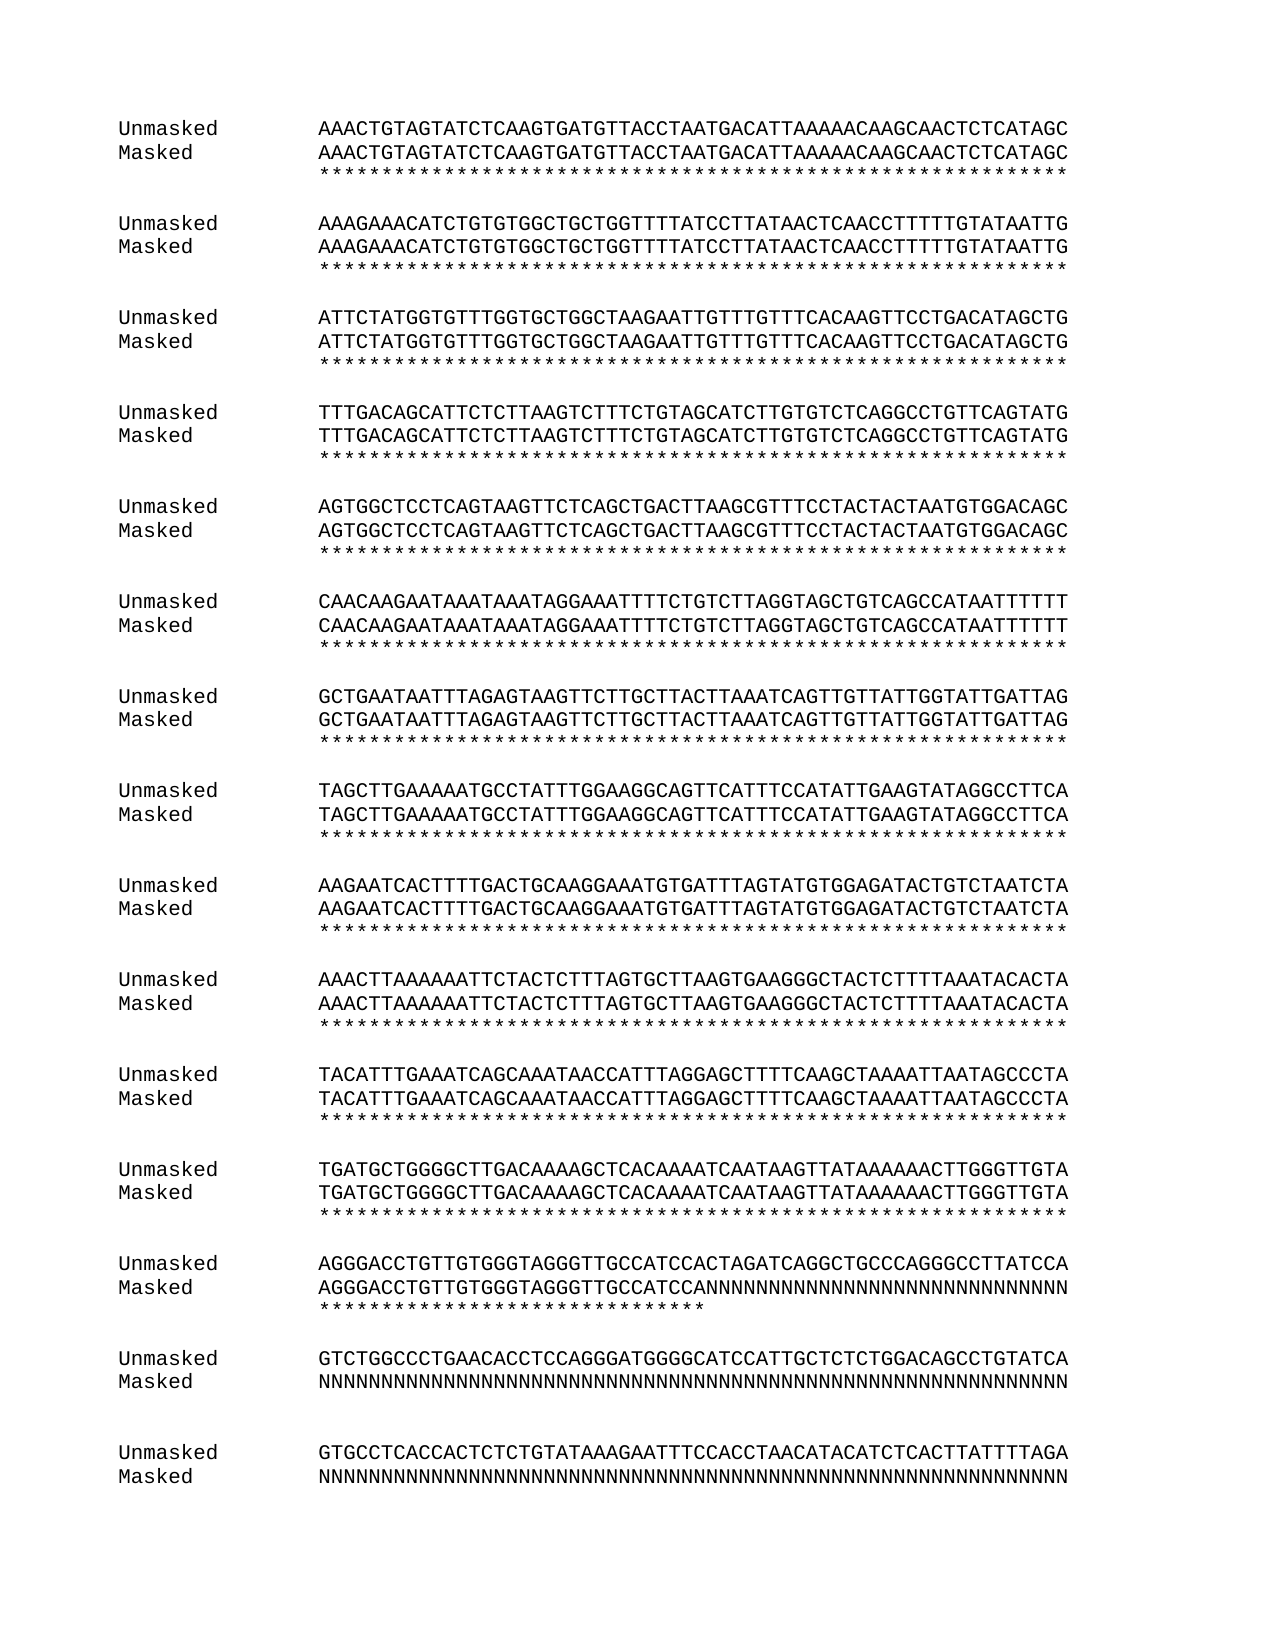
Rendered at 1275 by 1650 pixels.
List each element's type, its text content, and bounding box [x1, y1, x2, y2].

text Unmasked AAAGAAACATCTGTGTGGCTGCTGGTTTTATCCTTATAACTCAACCTTTTTGTATAATTG [118, 213, 1157, 236]
text Masked CAACAAGAATAAATAAATAGGAAATTTTCTGTCTTAGGTAGCTGTCAGCCATAATTTTTT [118, 615, 1157, 638]
text Masked GCTGAATAATTTAGAGTAAGTTCTTGCTTACTTAAATCAGTTGTTATTGGTATTGATTAG [118, 709, 1157, 733]
text Masked AAACTTAAAAAATTCTACTCTTTAGTGCTTAAGTGAAGGGCTACTCTTTTAAATACACTA [118, 993, 1157, 1017]
text Masked AGGGACCTGTTGTGGGTAGGGTTGCCATCCANNNNNNNNNNNNNNNNNNNNNNNNNNNNN [118, 1277, 1157, 1300]
text Masked TGATGCTGGGGCTTGACAAAAGCTCACAAAATCAATAAGTTATAAAAAACTTGGGTTGTA [118, 1182, 1157, 1206]
text ******************************* [118, 1300, 1157, 1324]
text ************************************************************ [118, 1017, 1157, 1040]
text Masked TTTGACAGCATTCTCTTAAGTCTTTCTGTAGCATCTTGTGTCTCAGGCCTGTTCAGTATG [118, 426, 1157, 449]
text ************************************************************ [118, 354, 1157, 378]
text ************************************************************ [118, 544, 1157, 567]
text Unmasked GTGCCTCACCACTCTCTGTATAAAGAATTTCCACCTAACATACATCTCACTTATTTTAGA [118, 1442, 1157, 1466]
text Masked TAGCTTGAAAAATGCCTATTTGGAAGGCAGTTCATTTCCATATTGAAGTATAGGCCTTCA [118, 804, 1157, 827]
text Masked AGTGGCTCCTCAGTAAGTTCTCAGCTGACTTAAGCGTTTCCTACTACTAATGTGGACAGC [118, 520, 1157, 544]
text Unmasked ATTCTATGGTGTTTGGTGCTGGCTAAGAATTGTTTGTTTCACAAGTTCCTGACATAGCTG [118, 307, 1157, 331]
text ************************************************************ [118, 1111, 1157, 1135]
text ************************************************************ [118, 638, 1157, 662]
text ************************************************************ [118, 922, 1157, 946]
text ************************************************************ [118, 449, 1157, 473]
text Masked NNNNNNNNNNNNNNNNNNNNNNNNNNNNNNNNNNNNNNNNNNNNNNNNNNNNNNNNNNNN [118, 1371, 1157, 1395]
text Unmasked AAGAATCACTTTTGACTGCAAGGAAATGTGATTTAGTATGTGGAGATACTGTCTAATCTA [118, 875, 1157, 898]
text Unmasked GTCTGGCCCTGAACACCTCCAGGGATGGGGCATCCATTGCTCTCTGGACAGCCTGTATCA [118, 1348, 1157, 1371]
text Masked AAAGAAACATCTGTGTGGCTGCTGGTTTTATCCTTATAACTCAACCTTTTTGTATAATTG [118, 236, 1157, 260]
text Unmasked CAACAAGAATAAATAAATAGGAAATTTTCTGTCTTAGGTAGCTGTCAGCCATAATTTTTT [118, 591, 1157, 615]
text Unmasked TAGCTTGAAAAATGCCTATTTGGAAGGCAGTTCATTTCCATATTGAAGTATAGGCCTTCA [118, 780, 1157, 804]
text Unmasked AGGGACCTGTTGTGGGTAGGGTTGCCATCCACTAGATCAGGCTGCCCAGGGCCTTATCCA [118, 1253, 1157, 1277]
text Masked NNNNNNNNNNNNNNNNNNNNNNNNNNNNNNNNNNNNNNNNNNNNNNNNNNNNNNNNNNNN [118, 1466, 1157, 1489]
text ************************************************************ [118, 733, 1157, 757]
text ************************************************************ [118, 1206, 1157, 1229]
text Unmasked TTTGACAGCATTCTCTTAAGTCTTTCTGTAGCATCTTGTGTCTCAGGCCTGTTCAGTATG [118, 402, 1157, 426]
text Masked ATTCTATGGTGTTTGGTGCTGGCTAAGAATTGTTTGTTTCACAAGTTCCTGACATAGCTG [118, 331, 1157, 354]
text Unmasked AAACTGTAGTATCTCAAGTGATGTTACCTAATGACATTAAAAACAAGCAACTCTCATAGC [118, 118, 1157, 142]
text Unmasked GCTGAATAATTTAGAGTAAGTTCTTGCTTACTTAAATCAGTTGTTATTGGTATTGATTAG [118, 686, 1157, 709]
text Masked AAACTGTAGTATCTCAAGTGATGTTACCTAATGACATTAAAAACAAGCAACTCTCATAGC [118, 142, 1157, 165]
text Unmasked TGATGCTGGGGCTTGACAAAAGCTCACAAAATCAATAAGTTATAAAAAACTTGGGTTGTA [118, 1158, 1157, 1182]
text Unmasked AAACTTAAAAAATTCTACTCTTTAGTGCTTAAGTGAAGGGCTACTCTTTTAAATACACTA [118, 969, 1157, 993]
text Masked AAGAATCACTTTTGACTGCAAGGAAATGTGATTTAGTATGTGGAGATACTGTCTAATCTA [118, 898, 1157, 922]
text ************************************************************ [118, 827, 1157, 851]
text Unmasked TACATTTGAAATCAGCAAATAACCATTTAGGAGCTTTTCAAGCTAAAATTAATAGCCCTA [118, 1064, 1157, 1088]
text ************************************************************ [118, 165, 1157, 189]
text ************************************************************ [118, 260, 1157, 284]
text Unmasked AGTGGCTCCTCAGTAAGTTCTCAGCTGACTTAAGCGTTTCCTACTACTAATGTGGACAGC [118, 496, 1157, 520]
text Masked TACATTTGAAATCAGCAAATAACCATTTAGGAGCTTTTCAAGCTAAAATTAATAGCCCTA [118, 1088, 1157, 1111]
